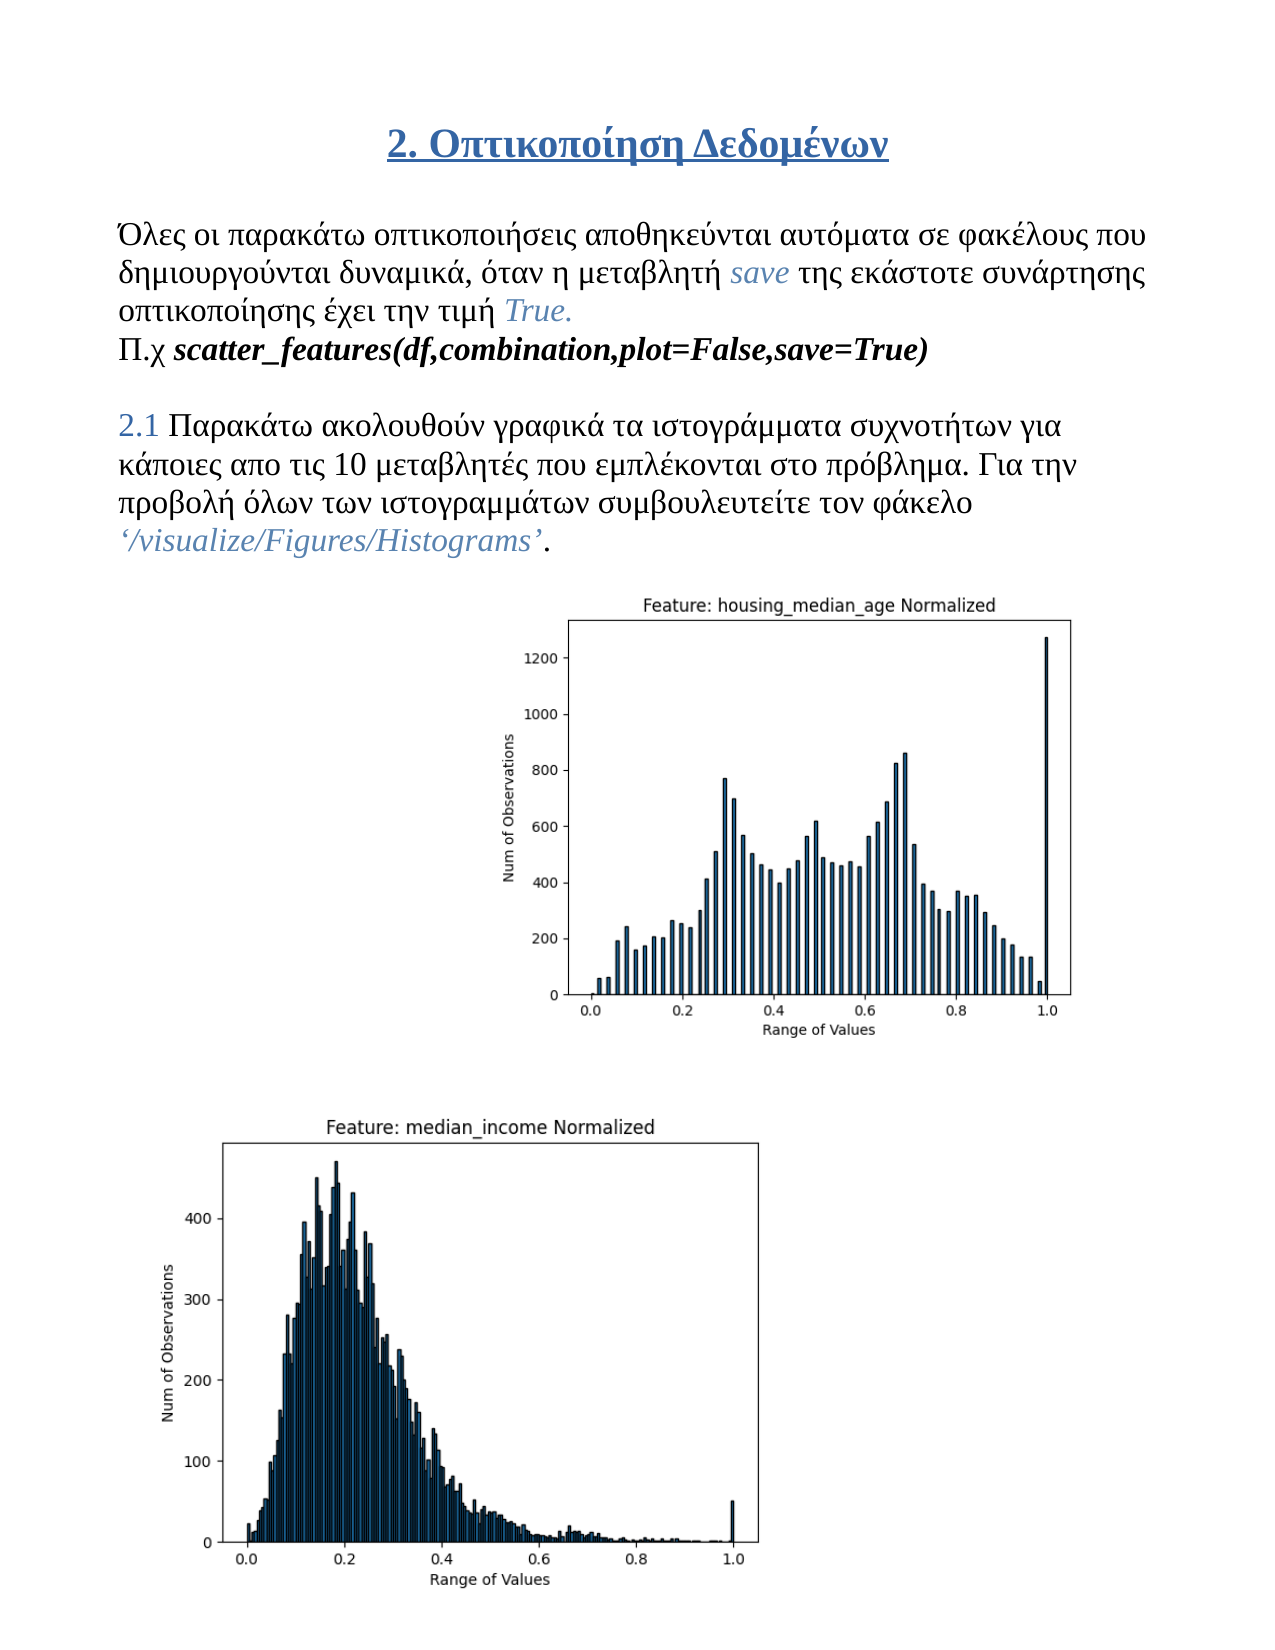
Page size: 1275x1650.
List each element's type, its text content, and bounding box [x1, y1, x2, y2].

picture [487, 562, 1135, 1048]
text 2.1 Παρακάτω ακολουθούν γραφικά τα ιστογράμματα συχνοτήτων για κάποιες απο τις 10 μεταβλητές που εμπλέκονται στο πρόβλημα. Για την προβολή όλων των ιστογραμμάτων συμβουλευτείτε τον φάκελο ‘/visualize/Figures/Histograms’. [118, 406, 1157, 559]
text Όλες οι παρακάτω οπτικοποιήσεις αποθηκεύνται αυτόματα σε φακέλους που δημιουργούνται δυναμικά, όταν η μεταβλητή save της εκάστοτε συνάρτησης οπτικοποίησης έχει την τιμή True. [118, 214, 1157, 329]
picture [136, 1080, 827, 1599]
text Π.χ scatter_features(df,combination,plot=False,save=True) [118, 329, 1157, 367]
text 2. Οπτικοποίηση Δεδομένων [118, 118, 1157, 166]
